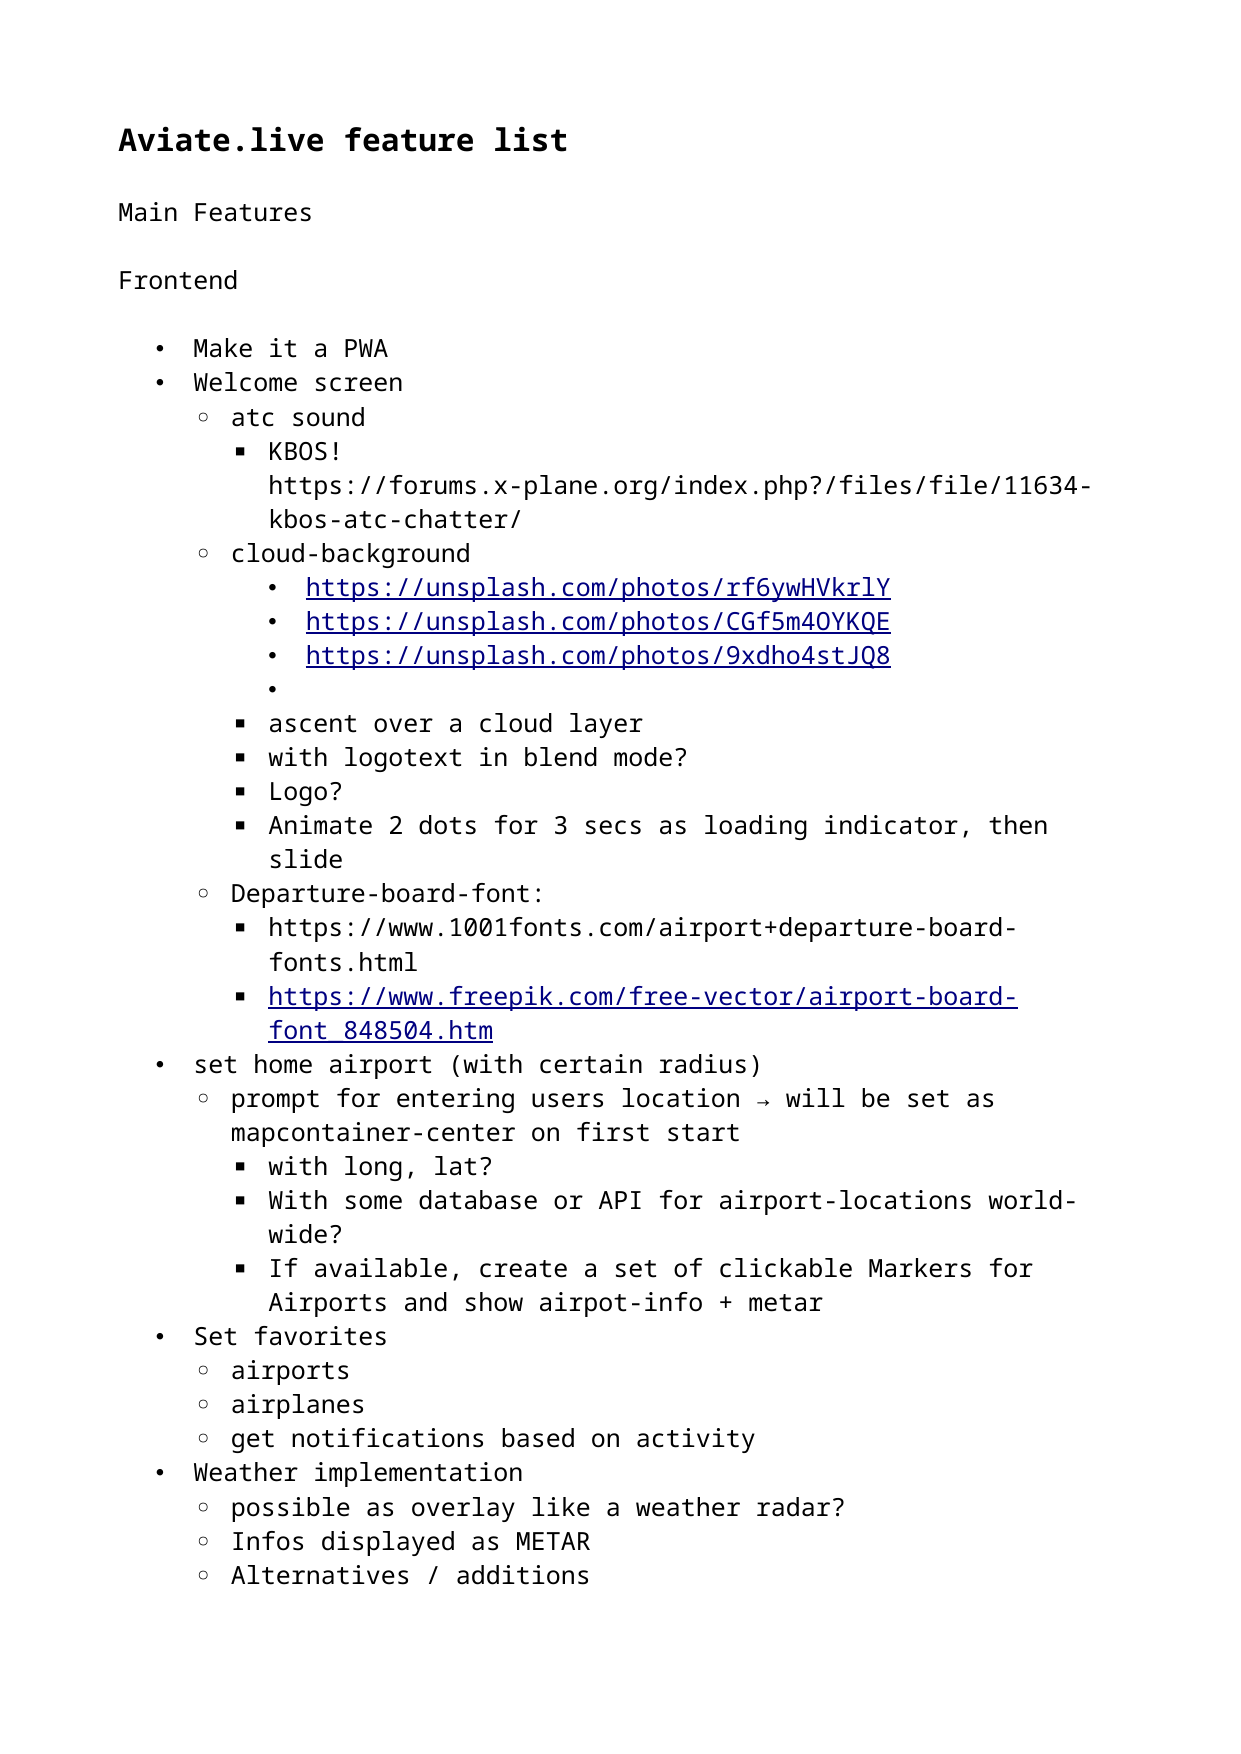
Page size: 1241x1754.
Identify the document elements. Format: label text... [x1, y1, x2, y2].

list Alternatives / additions [193, 1557, 1122, 1591]
list with long, lat? [231, 1148, 1122, 1183]
list Infos displayed as METAR [193, 1523, 1122, 1557]
list Animate 2 dots for 3 secs as loading indicator, then slide [231, 808, 1122, 876]
list possible as overlay like a weather radar? [193, 1489, 1122, 1523]
list https://unsplash.com/photos/9xdho4stJQ8 [268, 638, 1122, 672]
list KBOS! https://forums.x-plane.org/index.php?/files/file/11634-kbos-atc-chatter/ [231, 433, 1122, 535]
list https://unsplash.com/photos/rf6ywHVkrlY [268, 569, 1122, 603]
list https://www.1001fonts.com/airport+departure-board-fonts.html [231, 910, 1122, 978]
text Frontend [118, 263, 1122, 297]
text Main Features [118, 195, 1122, 229]
list prompt for entering users location → will be set as mapcontainer-center on first start [193, 1080, 1122, 1148]
text Aviate.live feature list [118, 118, 1122, 161]
list Logo? [231, 774, 1122, 808]
list cloud-background [193, 535, 1122, 569]
list ascent over a cloud layer [231, 706, 1122, 740]
list set home airport (with certain radius) [156, 1046, 1122, 1080]
list With some database or API for airport-locations world-wide? [231, 1183, 1122, 1251]
list with logotext in blend mode? [231, 740, 1122, 774]
list Departure-board-font: [193, 876, 1122, 910]
list https://unsplash.com/photos/CGf5m4OYKQE [268, 603, 1122, 638]
list airplanes [193, 1387, 1122, 1421]
list Set favorites [156, 1319, 1122, 1353]
list If available, create a set of clickable Markers for Airports and show airpot-info + metar [231, 1251, 1122, 1319]
list Make it a PWA [156, 331, 1122, 365]
list https://www.freepik.com/free-vector/airport-board-font_848504.htm [231, 978, 1122, 1046]
list airports [193, 1353, 1122, 1387]
list get notifications based on activity [193, 1421, 1122, 1455]
list Welcome screen [156, 365, 1122, 399]
list atc sound [193, 399, 1122, 433]
list Weather implementation [156, 1455, 1122, 1489]
